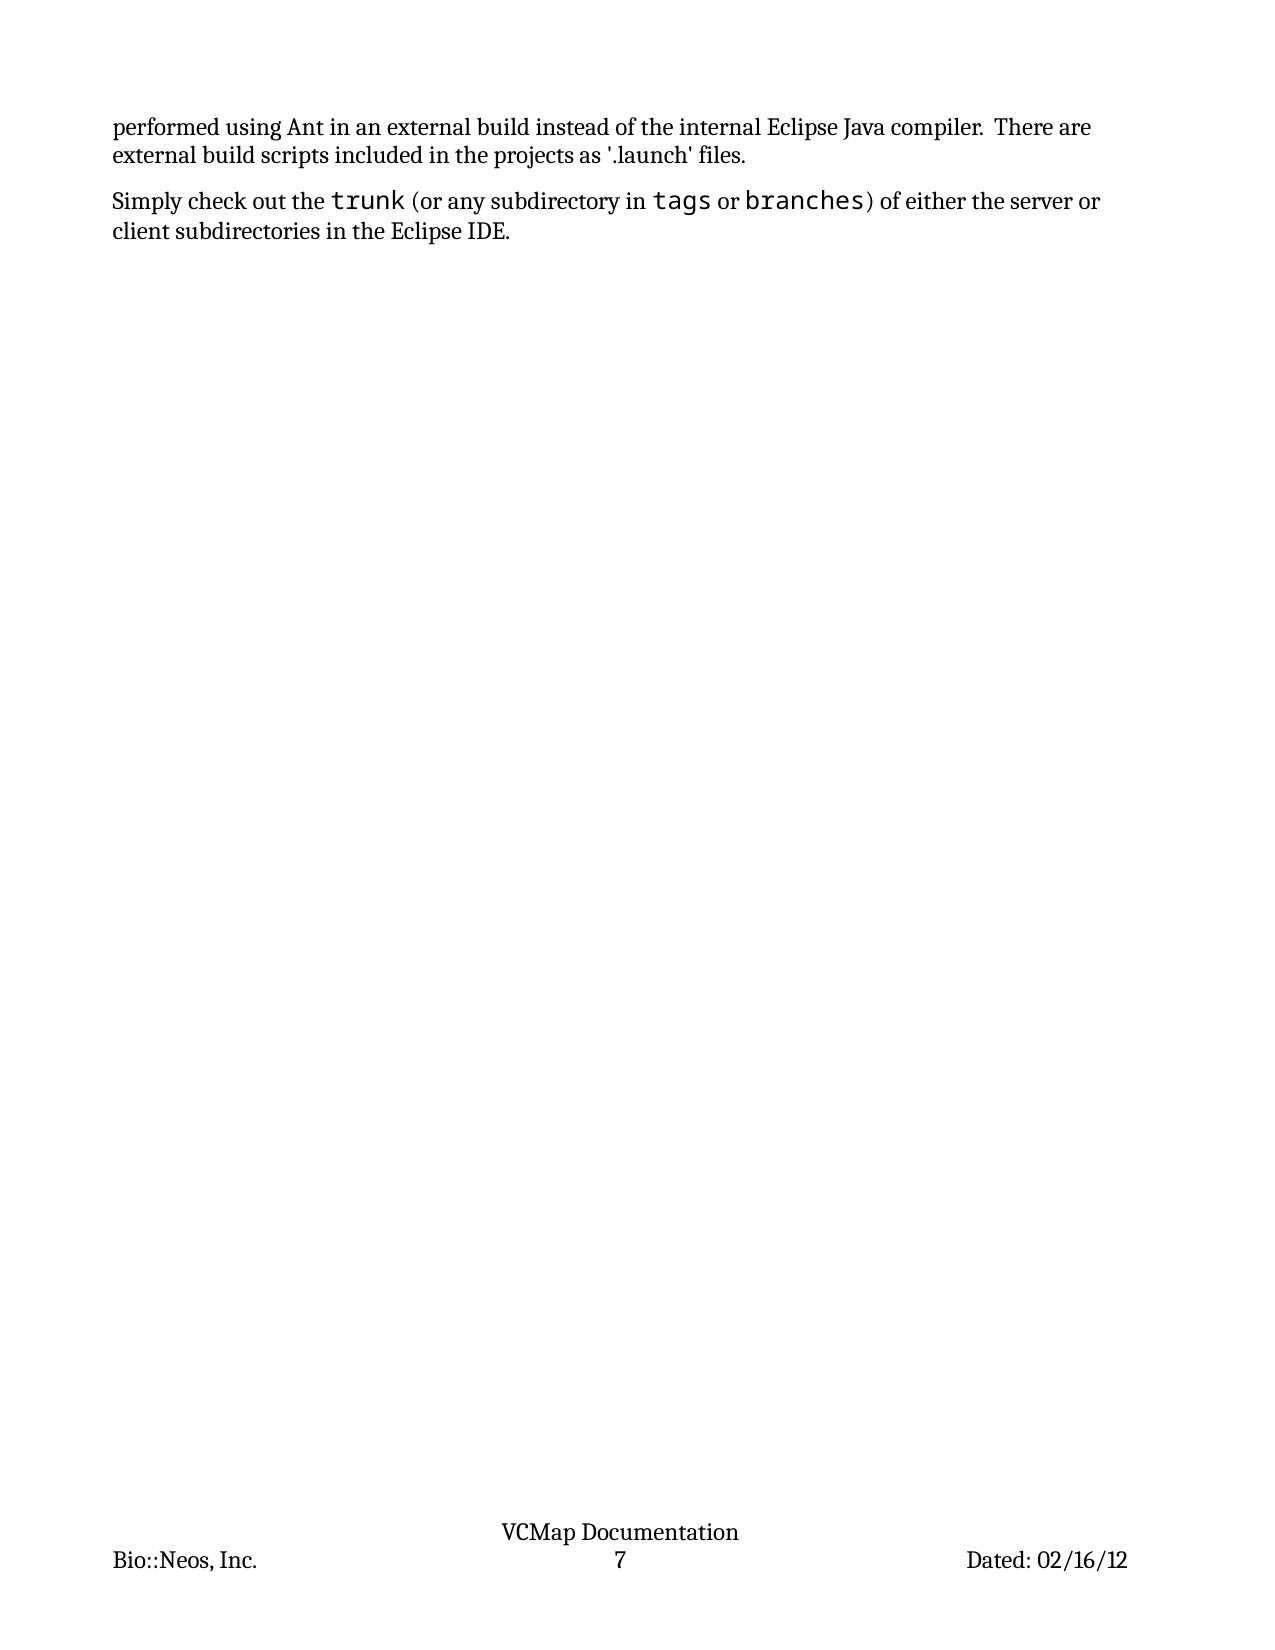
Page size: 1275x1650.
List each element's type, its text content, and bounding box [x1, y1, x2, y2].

text Simply check out the trunk (or any subdirectory in tags or branches) of either the server or client subdirectories in the Eclipse IDE. [112, 182, 1162, 245]
text performed using Ant in an external build instead of the internal Eclipse Java compiler. There are external build scripts included in the projects as '.launch' files. [112, 112, 1162, 170]
